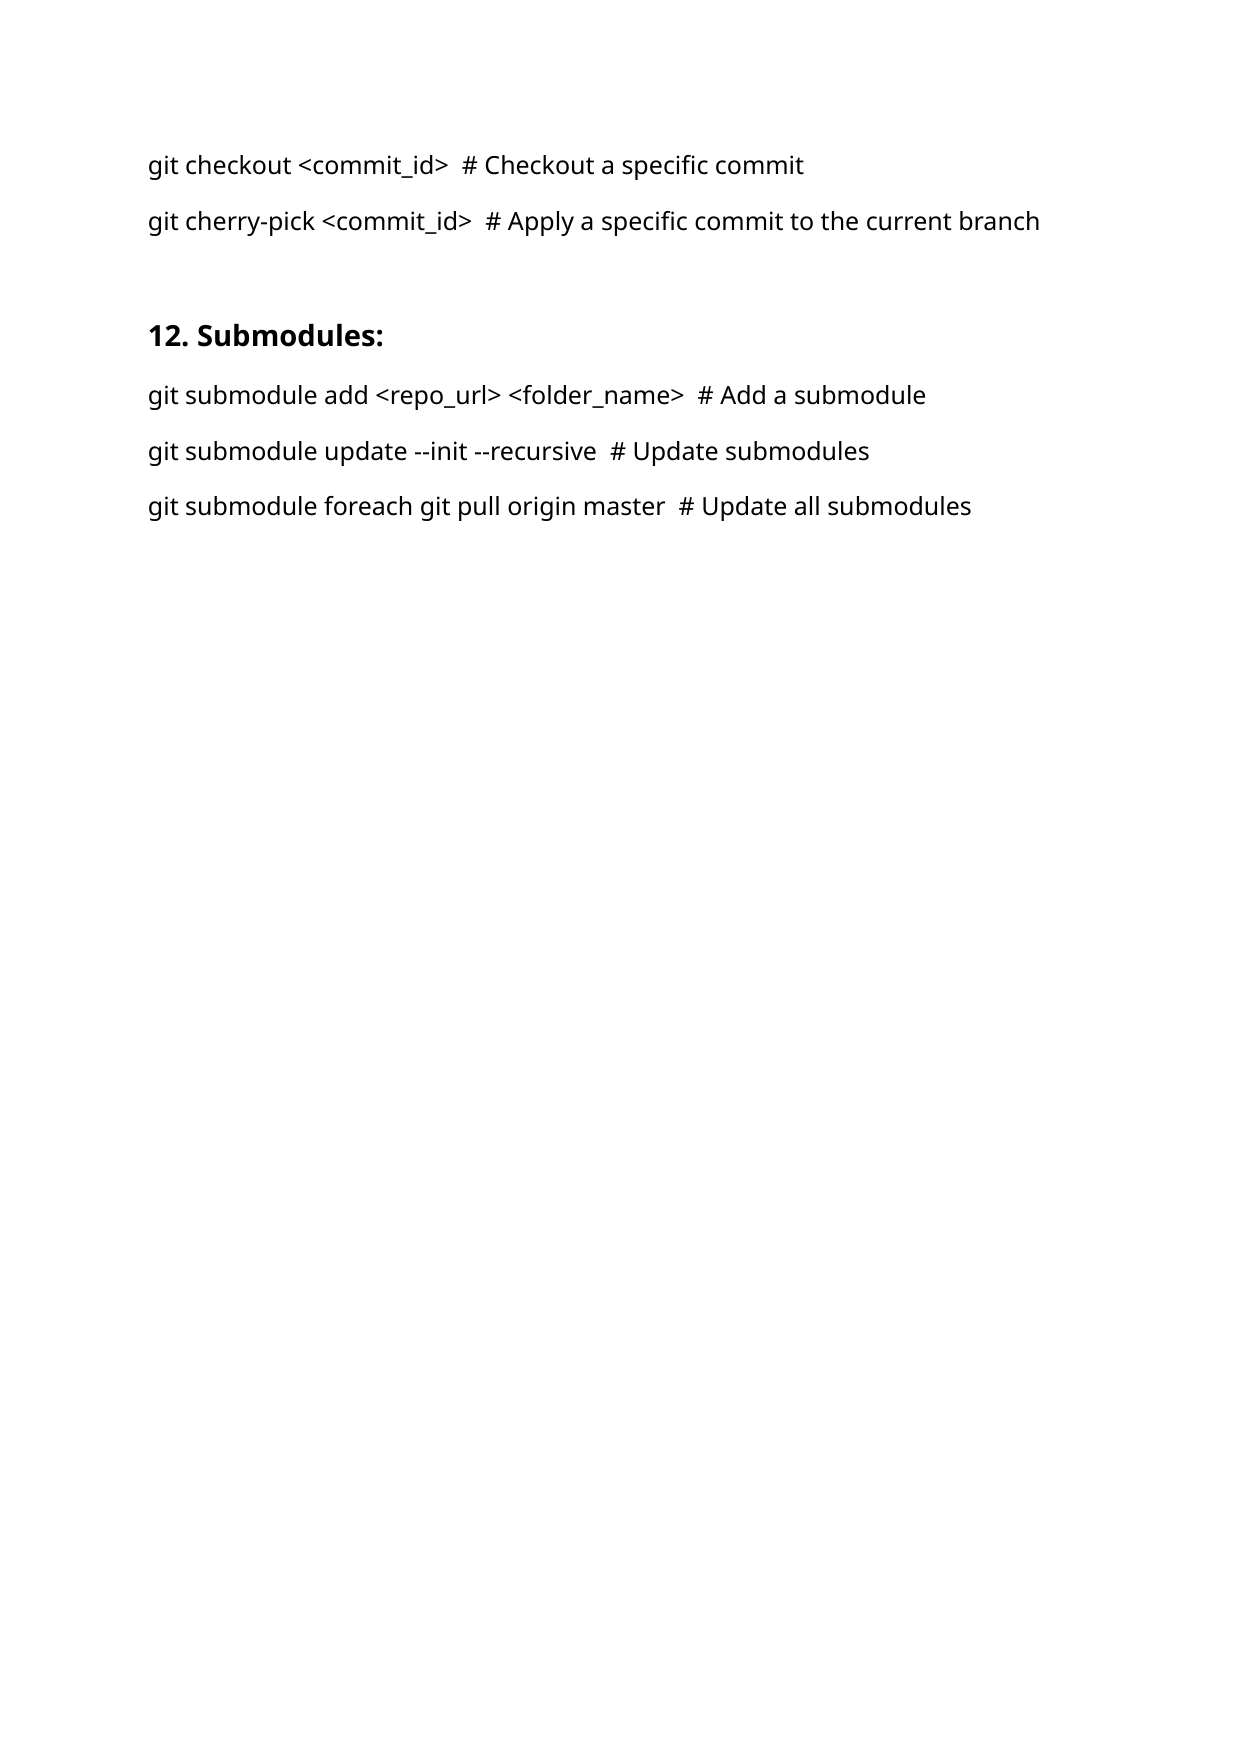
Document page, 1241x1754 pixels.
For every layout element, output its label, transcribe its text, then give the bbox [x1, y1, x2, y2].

text git submodule add <repo_url> <folder_name> # Add a submodule [148, 377, 1093, 411]
text git submodule foreach git pull origin master # Update all submodules [148, 489, 1093, 523]
text git submodule update --init --recursive # Update submodules [148, 433, 1093, 467]
text git checkout <commit_id> # Checkout a specific commit [148, 148, 1093, 182]
text 12. Submodules: [148, 315, 1093, 355]
text git cherry-pick <commit_id> # Apply a specific commit to the current branch [148, 203, 1093, 237]
